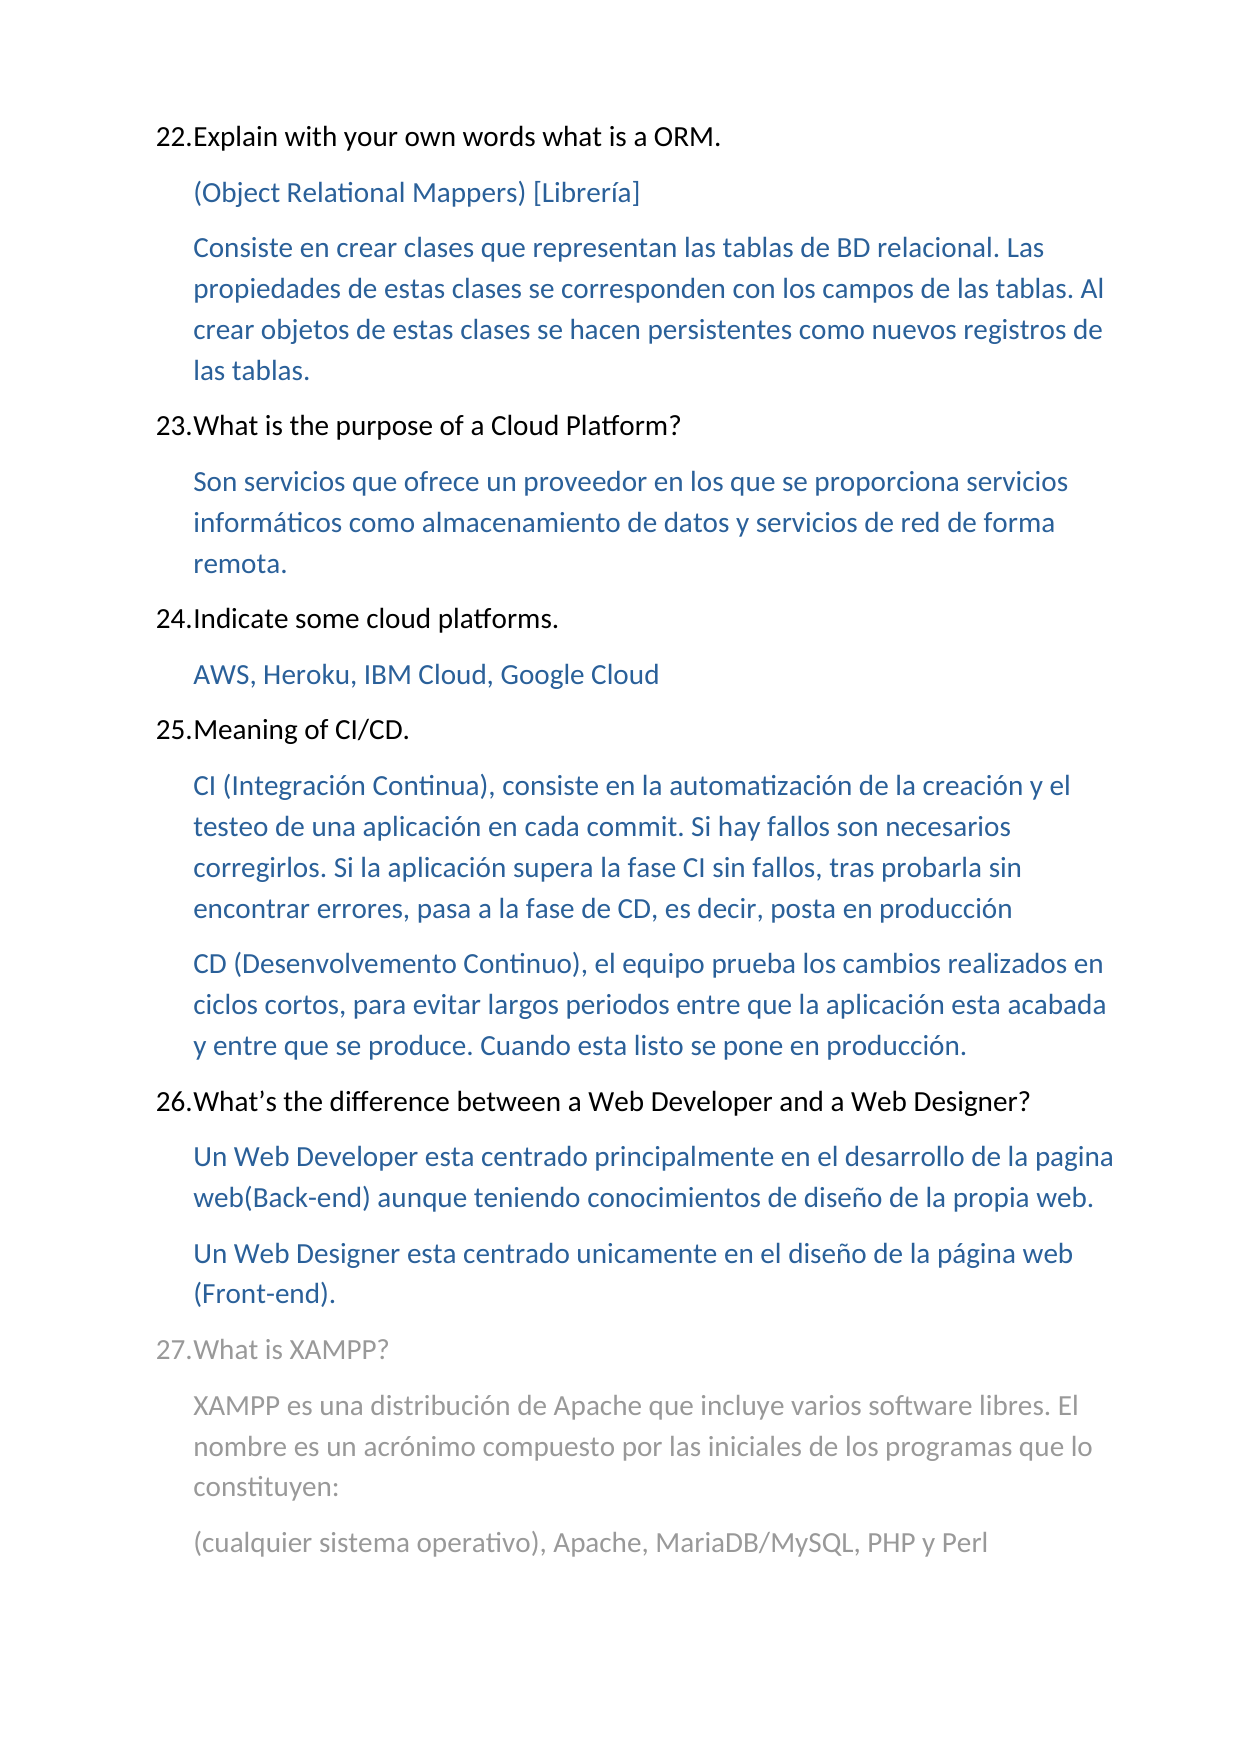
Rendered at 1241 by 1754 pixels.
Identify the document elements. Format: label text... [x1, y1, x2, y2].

list Un Web Designer esta centrado unicamente en el diseño de la página web (Front-end). [156, 1235, 1122, 1311]
list Explain with your own words what is a ORM. [156, 118, 1122, 154]
list What is XAMPP? [156, 1331, 1122, 1367]
list What’s the difference between a Web Developer and a Web Designer? [156, 1083, 1122, 1118]
list Indicate some cloud platforms. [156, 600, 1122, 636]
list Un Web Developer esta centrado principalmente en el desarrollo de la pagina web(Back-end) aunque teniendo conocimientos de diseño de la propia web. [156, 1138, 1122, 1215]
list CI (Integración Continua), consiste en la automatización de la creación y el testeo de una aplicación en cada commit. Si hay fallos son necesarios corregirlos. Si la aplicación supera la fase CI sin fallos, tras probarla sin encontrar errores, pasa a la fase de CD, es decir, posta en producción [156, 767, 1122, 925]
list Consiste en crear clases que representan las tablas de BD relacional. Las propiedades de estas clases se corresponden con los campos de las tablas. Al crear objetos de estas clases se hacen persistentes como nuevos registros de las tablas. [156, 229, 1122, 388]
list What is the purpose of a Cloud Platform? [156, 407, 1122, 443]
list Meaning of CI/CD. [156, 711, 1122, 747]
list Son servicios que ofrece un proveedor en los que se proporciona servicios informáticos como almacenamiento de datos y servicios de red de forma remota. [156, 463, 1122, 581]
list (Object Relational Mappers) [Librería] [156, 174, 1122, 209]
list (cualquier sistema operativo), Apache, MariaDB/MySQL, PHP y Perl [156, 1524, 1122, 1560]
list AWS, Heroku, IBM Cloud, Google Cloud [156, 656, 1122, 692]
list XAMPP es una distribución de Apache que incluye varios software libres. El nombre es un acrónimo compuesto por las iniciales de los programas que lo constituyen: [156, 1387, 1122, 1504]
list CD (Desenvolvemento Continuo), el equipo prueba los cambios realizados en ciclos cortos, para evitar largos periodos entre que la aplicación esta acabada y entre que se produce. Cuando esta listo se pone en producción. [156, 945, 1122, 1063]
